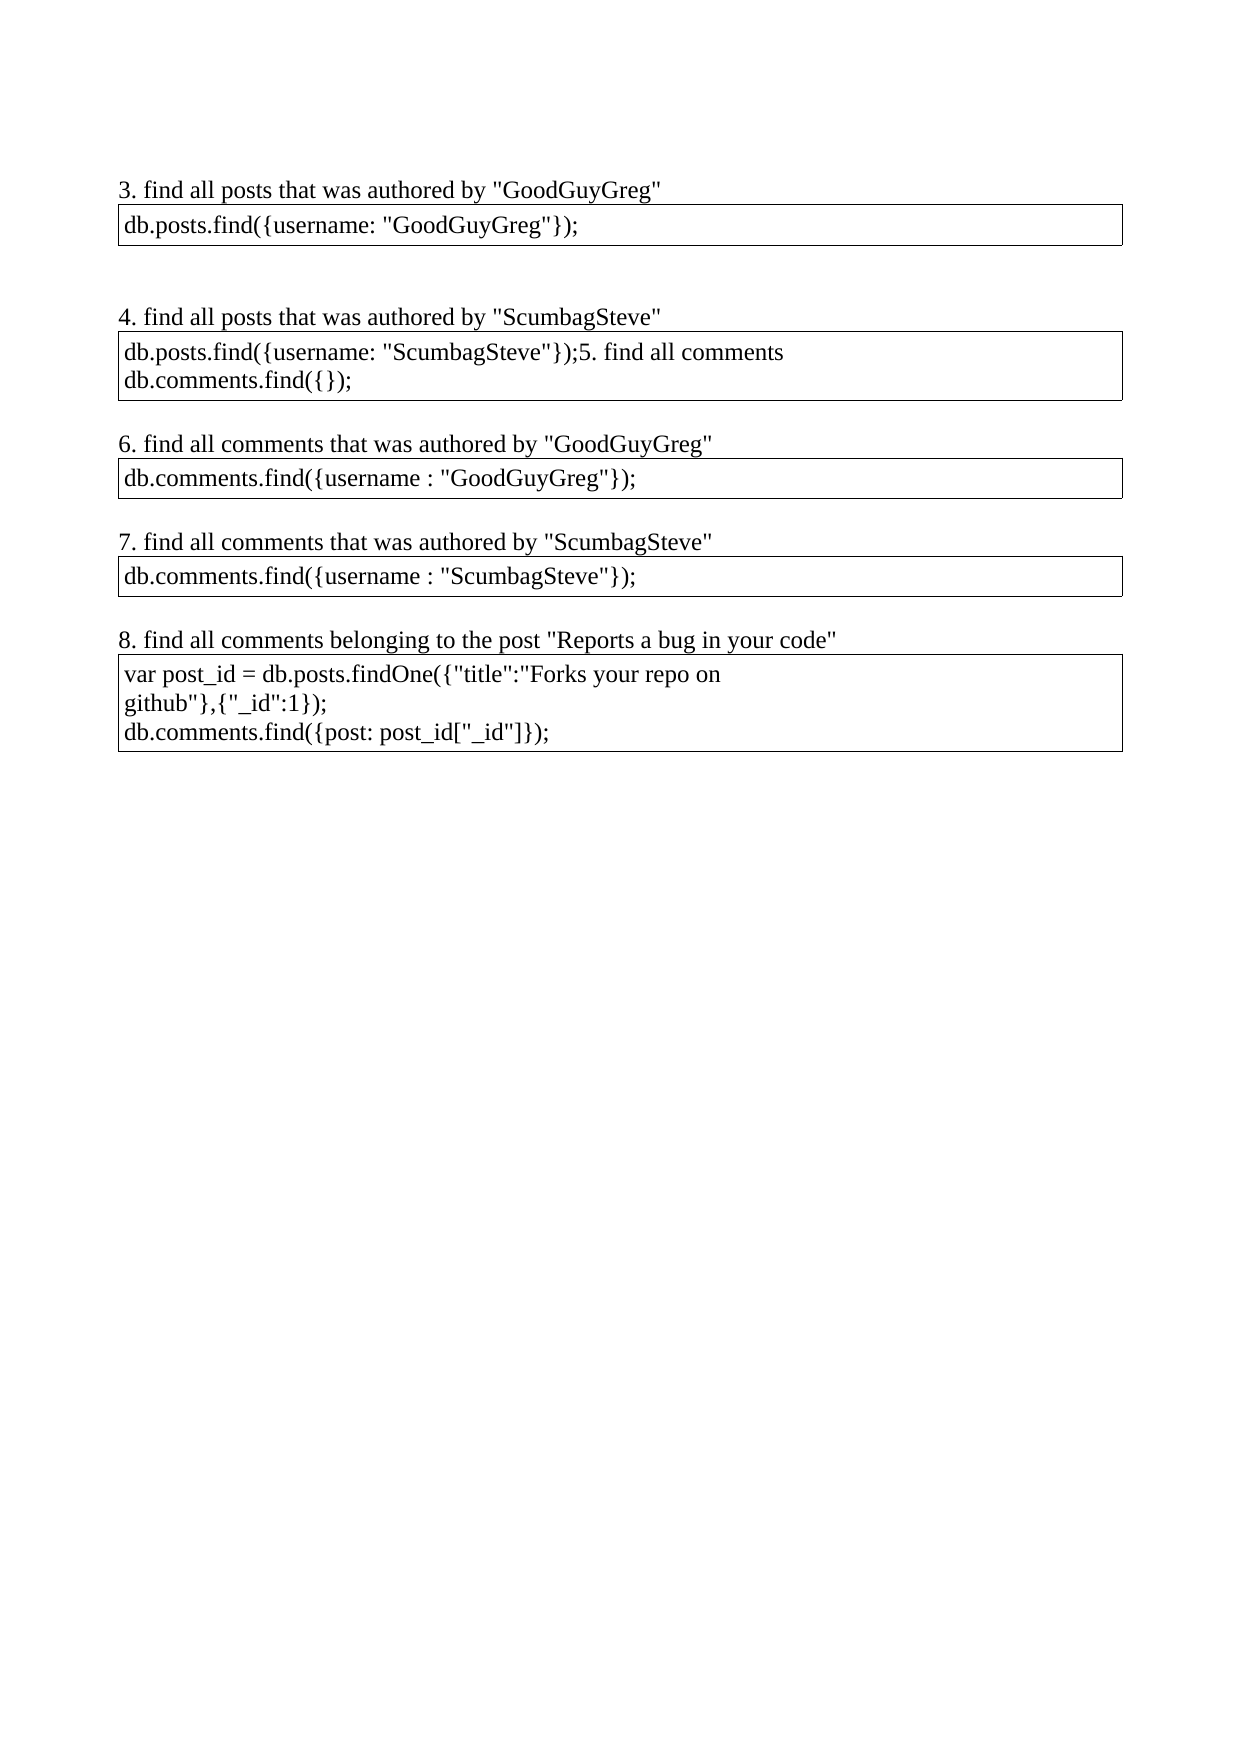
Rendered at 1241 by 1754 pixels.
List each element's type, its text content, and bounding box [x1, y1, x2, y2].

table_header db.posts.find({username: "ScumbagSteve"});5. find all comments db.comments.find({}); [119, 332, 1122, 400]
table_header db.comments.find({username : "ScumbagSteve"}); [119, 557, 1122, 596]
table_header var post_id = db.posts.findOne({"title":"Forks your repo on github"},{"_id":1}); db.comments.find({post: post_id["_id"]}); [119, 655, 1122, 751]
text 4. find all posts that was authored by "ScumbagSteve" [118, 302, 1122, 331]
text 6. find all comments that was authored by "GoodGuyGreg" [118, 429, 1122, 458]
text 7. find all comments that was authored by "ScumbagSteve" [118, 527, 1122, 556]
table_header db.comments.find({username : "GoodGuyGreg"}); [119, 459, 1122, 498]
text 3. find all posts that was authored by "GoodGuyGreg" [118, 176, 1122, 204]
text 8. find all comments belonging to the post "Reports a bug in your code" [118, 625, 1122, 653]
table_header db.posts.find({username: "GoodGuyGreg"}); [119, 205, 1122, 245]
